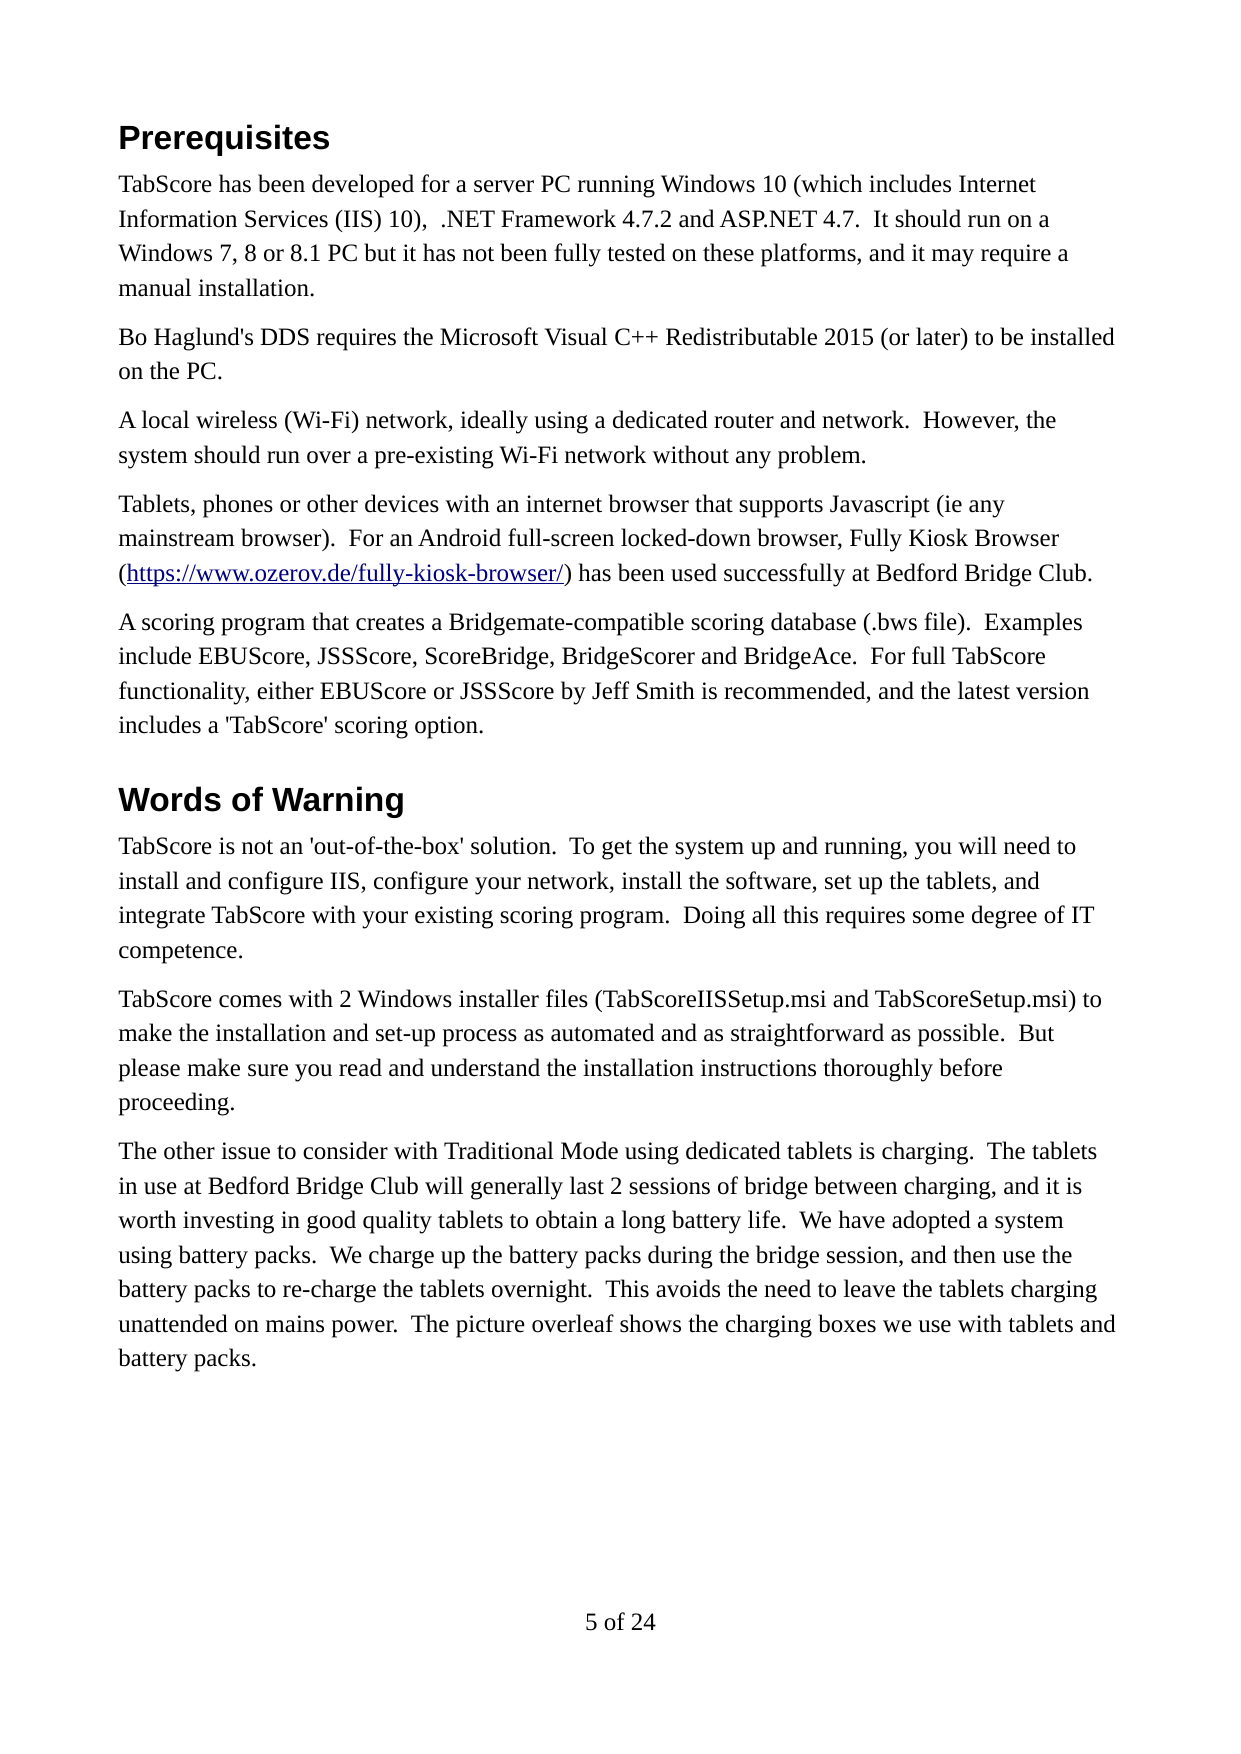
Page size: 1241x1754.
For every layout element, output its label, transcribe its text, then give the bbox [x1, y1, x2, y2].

text Bo Haglund's DDS requires the Microsoft Visual C++ Redistributable 2015 (or later) to be installed on the PC. [118, 322, 1122, 385]
subtitle Prerequisites [118, 118, 1122, 157]
text A scoring program that creates a Bridgemate-compatible scoring database (.bws file). Examples include EBUScore, JSSScore, ScoreBridge, BridgeScorer and BridgeAce. For full TabScore functionality, either EBUScore or JSSScore by Jeff Smith is recommended, and the latest version includes a 'TabScore' scoring option. [118, 607, 1122, 739]
text TabScore comes with 2 Windows installer files (TabScoreIISSetup.msi and TabScoreSetup.msi) to make the installation and set-up process as automated and as straightforward as possible. But please make sure you read and understand the installation instructions thoroughly before proceeding. [118, 984, 1122, 1116]
text The other issue to consider with Traditional Mode using dedicated tablets is charging. The tablets in use at Bedford Bridge Club will generally last 2 sessions of bridge between charging, and it is worth investing in good quality tablets to obtain a long battery life. We have adopted a system using battery packs. We charge up the battery packs during the bridge session, and then use the battery packs to re-charge the tablets overnight. This avoids the need to leave the tablets charging unattended on mains power. The picture overleaf shows the charging boxes we use with tablets and battery packs. [118, 1136, 1122, 1372]
text A local wireless (Wi-Fi) network, ideally using a dedicated router and network. However, the system should run over a pre-existing Wi-Fi network without any problem. [118, 405, 1122, 468]
text TabScore has been developed for a server PC running Windows 10 (which includes Internet Information Services (IIS) 10), .NET Framework 4.7.2 and ASP.NET 4.7. It should run on a Windows 7, 8 or 8.1 PC but it has not been fully tested on these platforms, and it may require a manual installation. [118, 169, 1122, 301]
text Tablets, phones or other devices with an internet browser that supports Javascript (ie any mainstream browser). For an Android full-screen locked-down browser, Fully Kiosk Browser (https://www.ozerov.de/fully-kiosk-browser/) has been used successfully at Bedford Bridge Club. [118, 489, 1122, 587]
text TabScore is not an 'out-of-the-box' solution. To get the system up and running, you will need to install and configure IIS, configure your network, install the software, set up the tablets, and integrate TabScore with your existing scoring program. Doing all this requires some degree of IT competence. [118, 831, 1122, 963]
subtitle Words of Warning [118, 780, 1122, 819]
